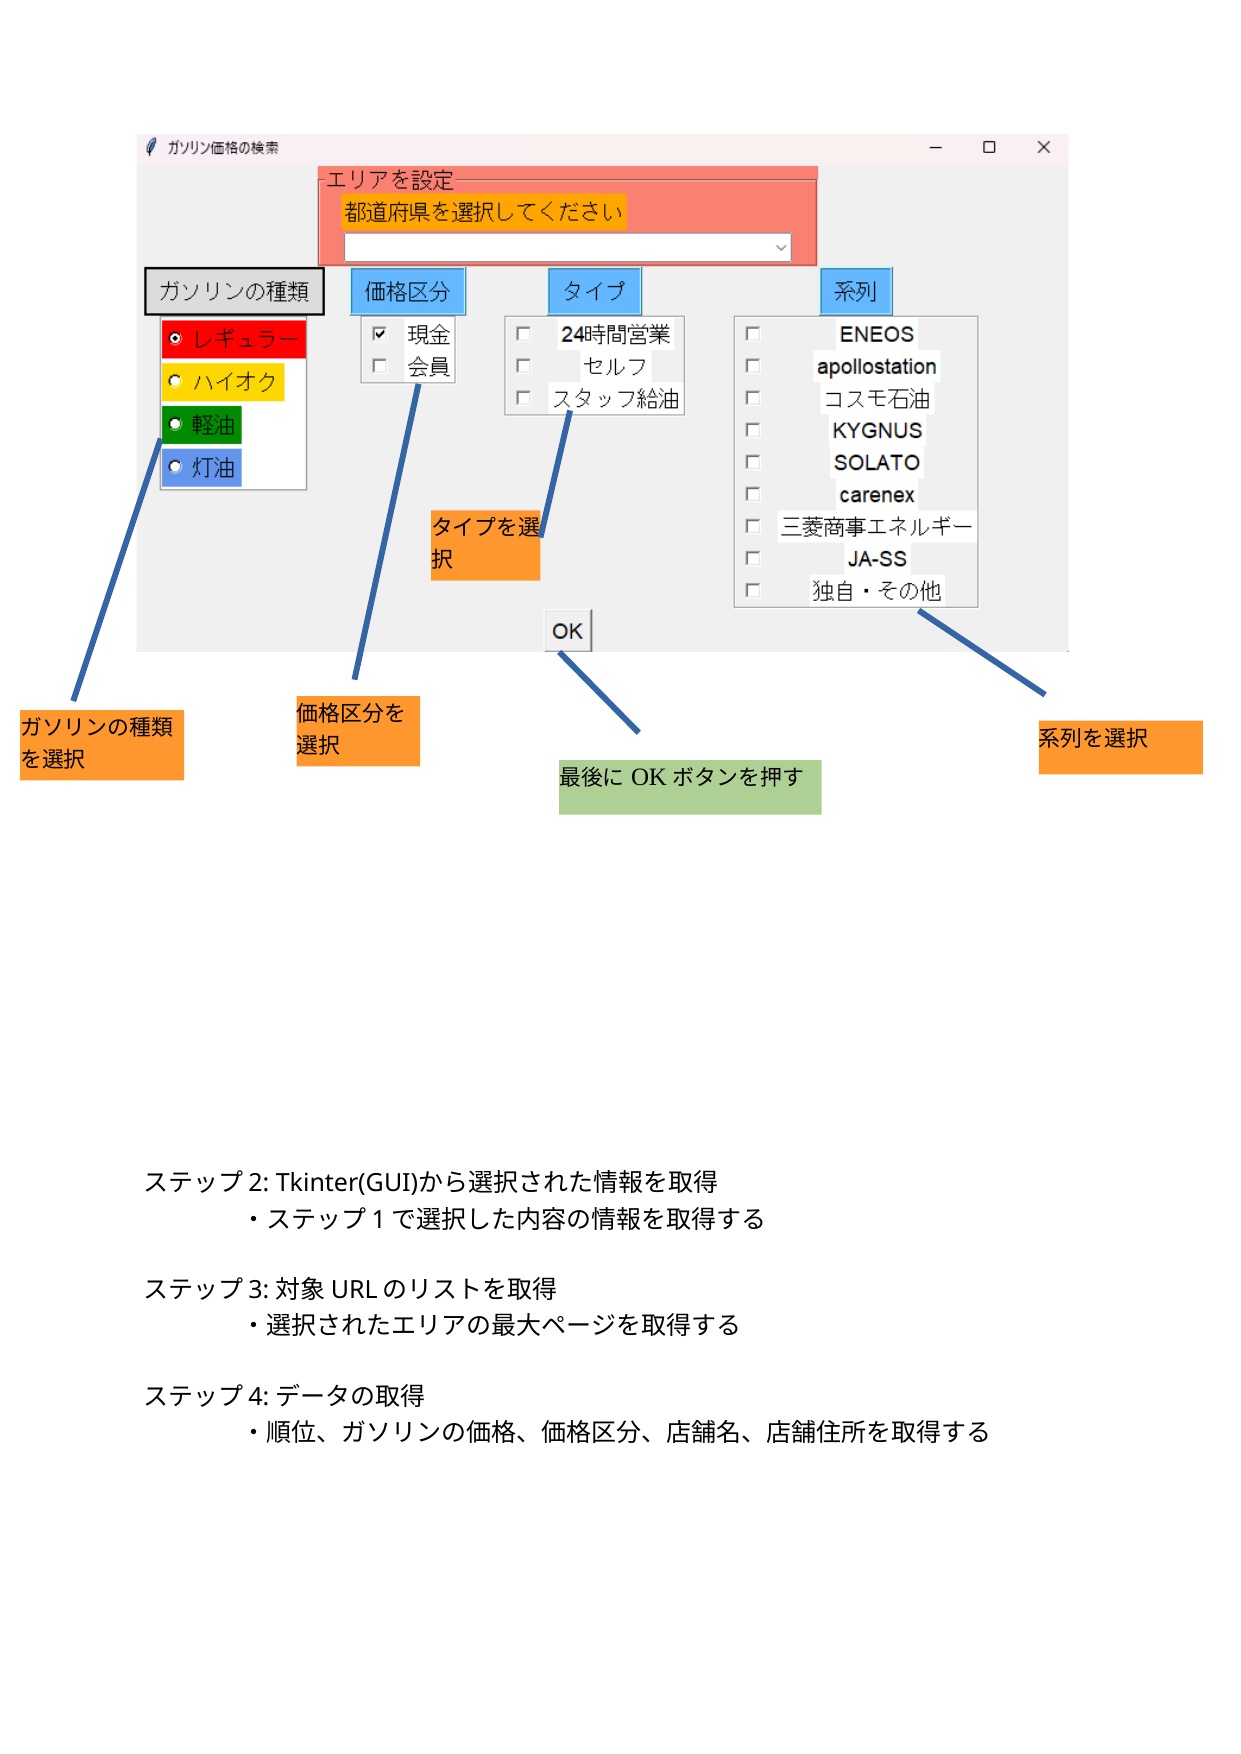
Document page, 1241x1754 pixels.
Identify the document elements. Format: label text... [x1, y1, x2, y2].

text ステップ4: データの取得 [118, 1376, 1122, 1412]
text ステップ3: 対象URLのリストを取得 [118, 1269, 1122, 1306]
text ・ステップ1で選択した内容の情報を取得する [118, 1199, 1122, 1235]
text ステップ2: Tkinter(GUI)から選択された情報を取得 [118, 1163, 1122, 1199]
text ・選択されたエリアの最大ページを取得する [118, 1306, 1122, 1342]
text ・順位、ガソリンの価格、価格区分、店舗名、店舗住所を取得する [118, 1412, 1122, 1448]
picture [136, 134, 1069, 652]
